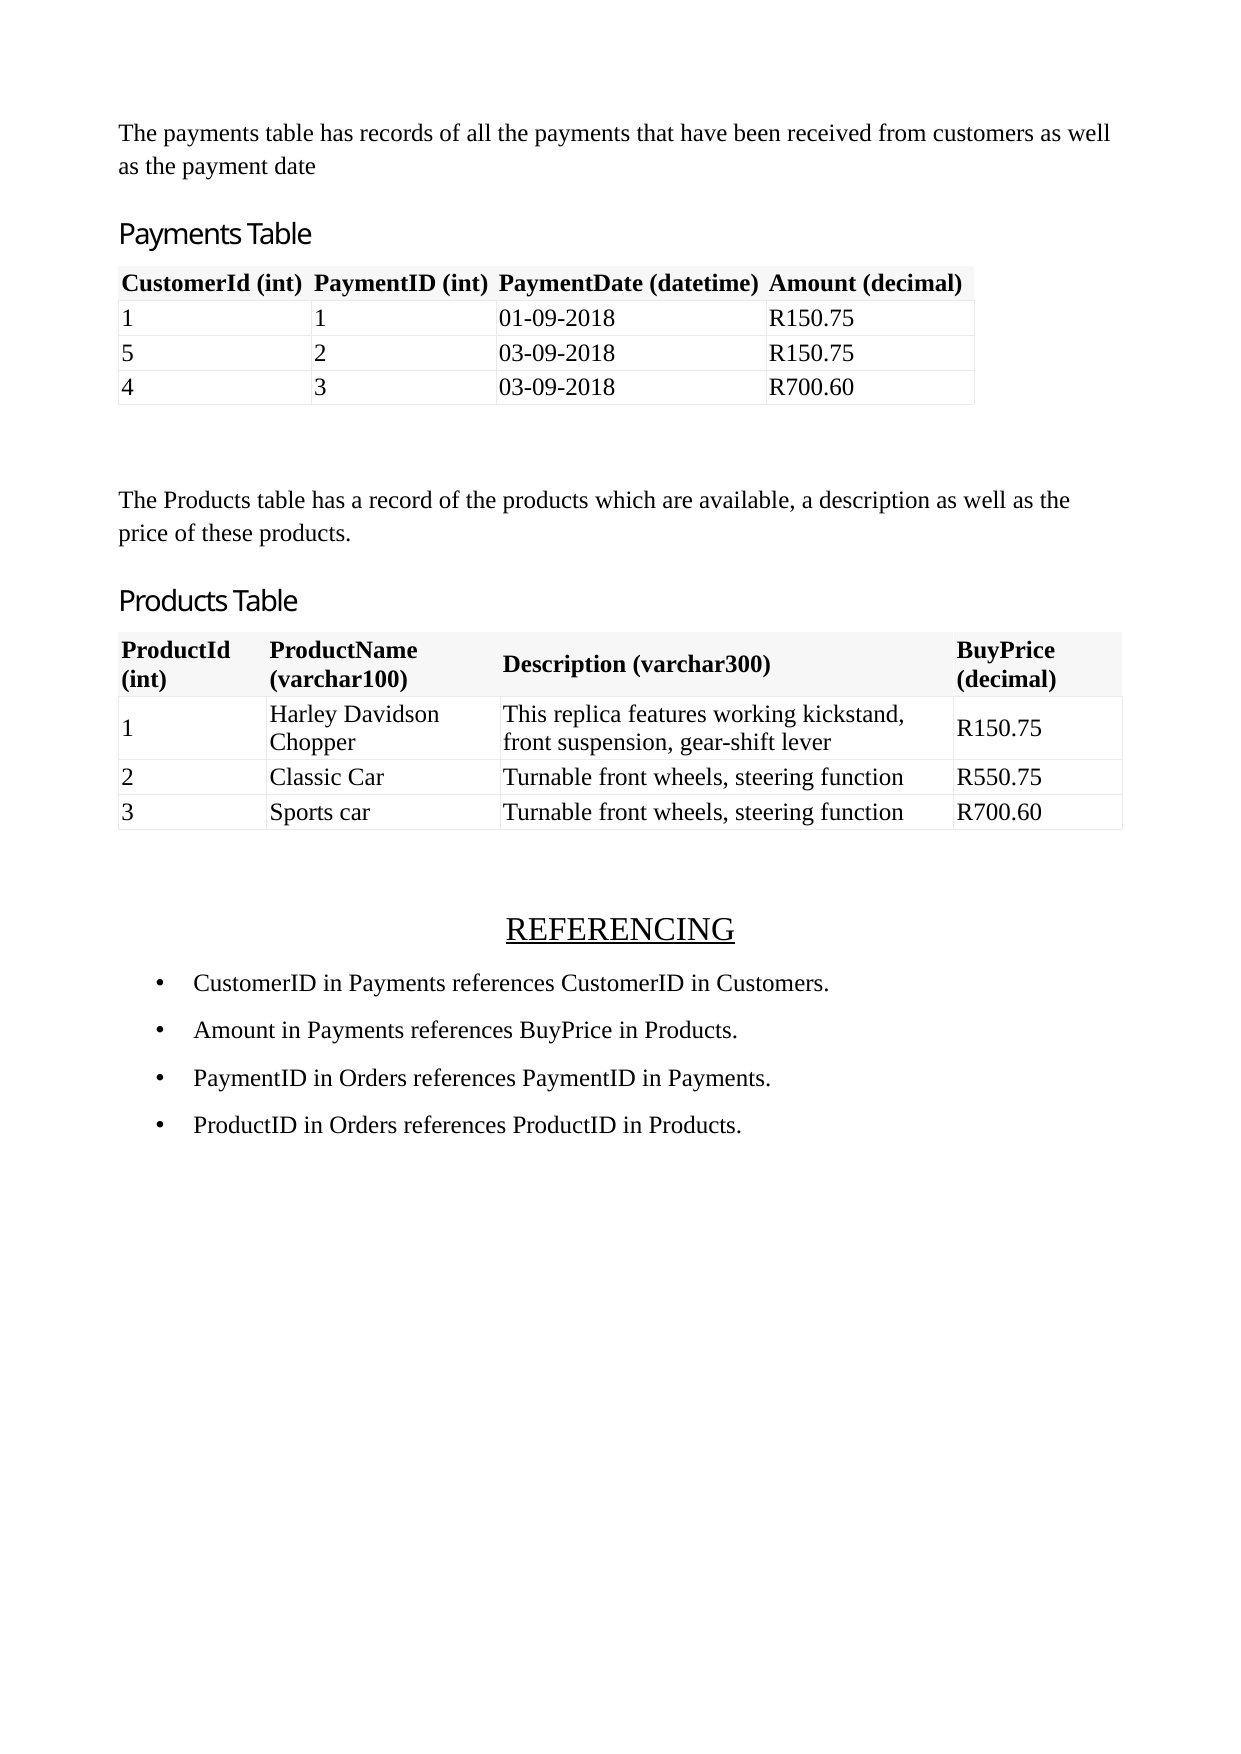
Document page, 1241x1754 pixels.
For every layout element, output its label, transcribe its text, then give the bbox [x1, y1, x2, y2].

table_cell 3 [119, 795, 266, 828]
table_cell Sports car [267, 795, 500, 828]
table_cell R150.75 [767, 336, 974, 369]
subtitle Payments Table [118, 213, 1122, 253]
table_cell Turnable front wheels, steering function [501, 760, 953, 794]
table_header PaymentID (int) [311, 266, 496, 300]
table_cell Classic Car [267, 760, 500, 794]
text REFERENCING [118, 909, 1122, 947]
table_cell 03-09-2018 [497, 371, 766, 404]
list ProductID in Orders references ProductID in Products. [156, 1111, 1122, 1139]
table_cell 1 [119, 301, 311, 335]
table_header Description (varchar300) [500, 632, 953, 696]
table_cell 3 [312, 371, 496, 404]
table_cell Turnable front wheels, steering function [501, 795, 953, 828]
table_header Amount (decimal) [766, 266, 974, 300]
table_header PaymentDate (datetime) [496, 266, 766, 300]
table_cell R700.60 [954, 795, 1122, 828]
table_cell 4 [119, 371, 311, 404]
table_cell 03-09-2018 [497, 336, 766, 369]
table_header ProductName (varchar100) [266, 632, 500, 696]
table_cell R150.75 [954, 697, 1122, 759]
text The payments table has records of all the payments that have been received from customers as well as the payment date [118, 118, 1122, 180]
table_cell 1 [312, 301, 496, 335]
table_cell 2 [312, 336, 496, 369]
table_cell This replica features working kickstand, front suspension, gear-shift lever [501, 697, 953, 759]
table_cell R550.75 [954, 760, 1122, 794]
table_cell 1 [119, 697, 266, 759]
list PaymentID in Orders references PaymentID in Payments. [156, 1063, 1122, 1092]
table_cell R700.60 [767, 371, 974, 404]
list Amount in Payments references BuyPrice in Products. [156, 1015, 1122, 1044]
table_cell R150.75 [767, 301, 974, 335]
text The Products table has a record of the products which are available, a description as well as the price of these products. [118, 485, 1122, 547]
table_header CustomerId (int) [118, 266, 311, 300]
table_header BuyPrice (decimal) [954, 632, 1122, 696]
list CustomerID in Payments references CustomerID in Customers. [156, 968, 1122, 997]
table_header ProductId (int) [118, 632, 266, 696]
table_cell 5 [119, 336, 311, 369]
subtitle Products Table [118, 580, 1122, 620]
table_cell 01-09-2018 [497, 301, 766, 335]
table_cell Harley Davidson Chopper [267, 697, 500, 759]
table_cell 2 [119, 760, 266, 794]
